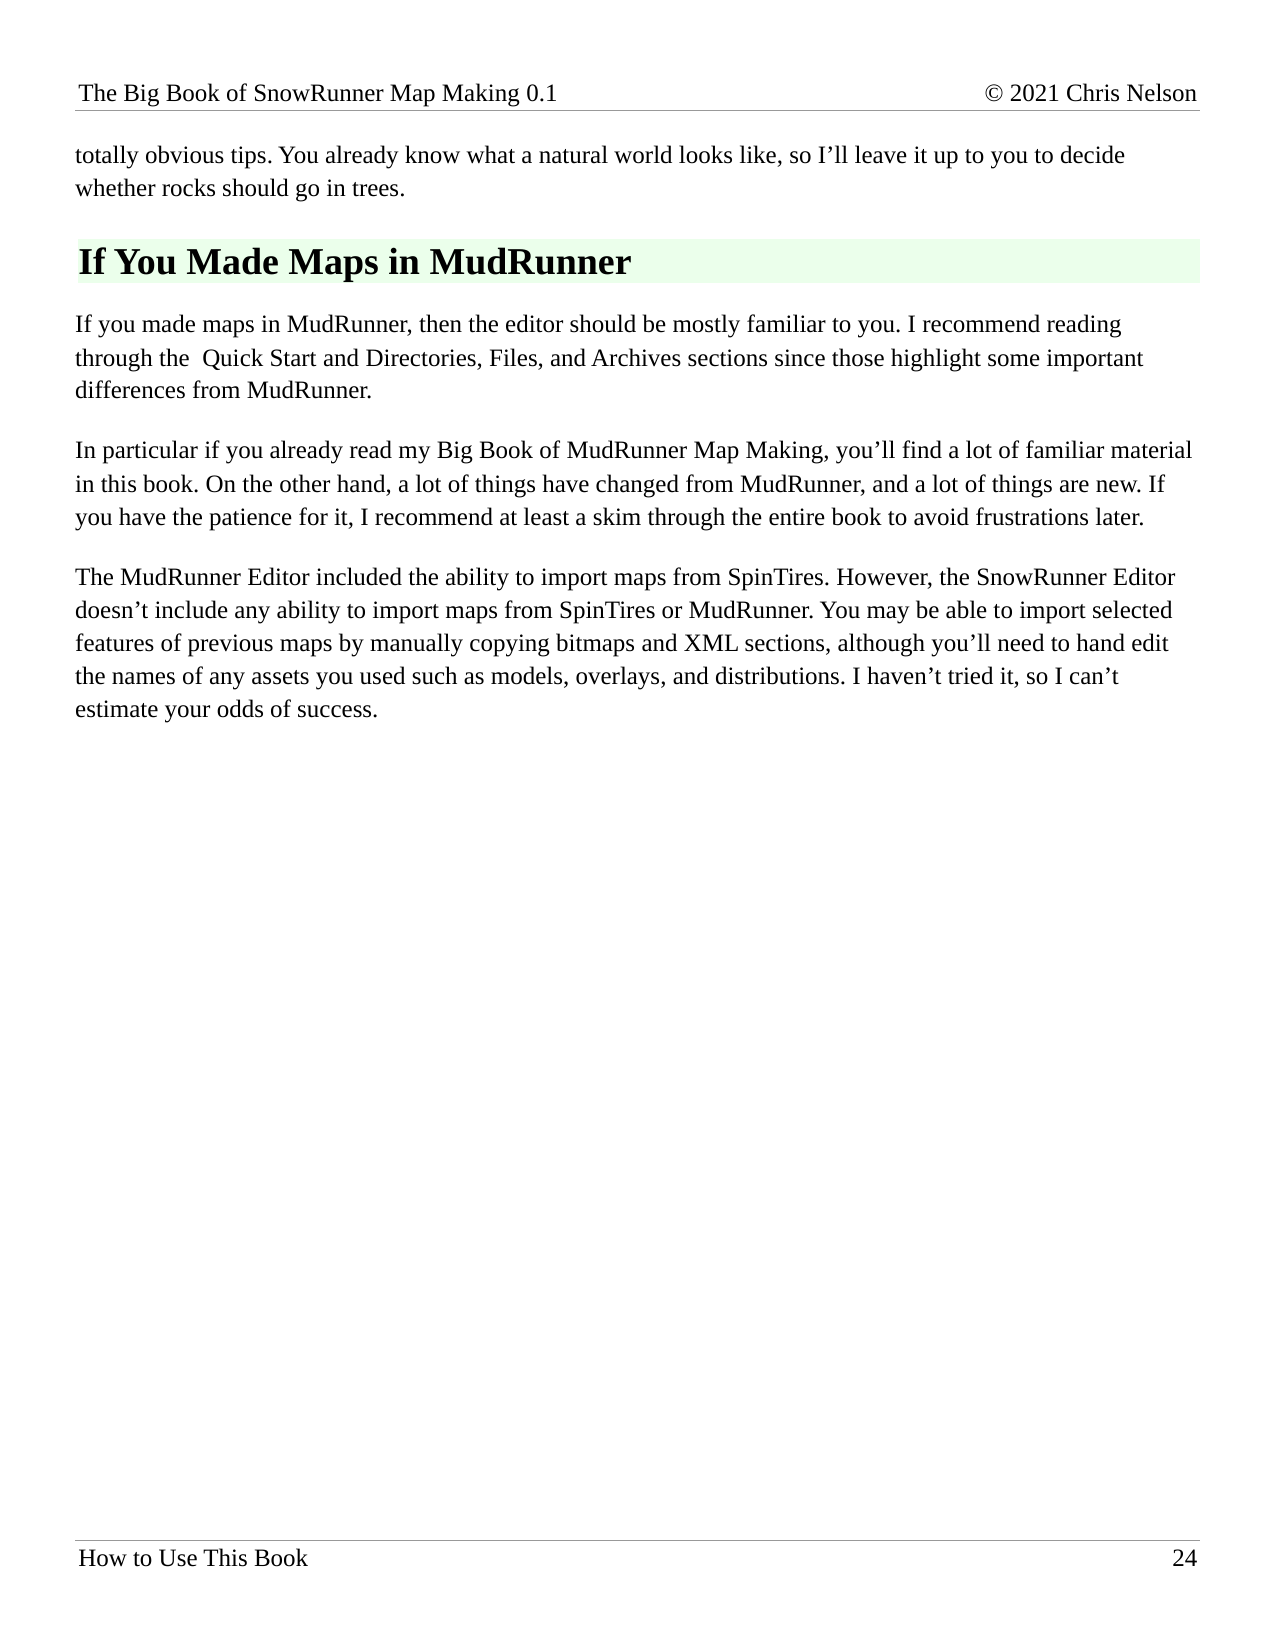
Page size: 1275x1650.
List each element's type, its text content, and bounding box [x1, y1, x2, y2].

text The MudRunner Editor included the ability to import maps from SpinTires. However, the SnowRunner Editor doesn’t include any ability to import maps from SpinTires or MudRunner. You may be able to import selected features of previous maps by manually copying bitmaps and XML sections, although you’ll need to hand edit the names of any assets you used such as models, overlays, and distributions. I haven’t tried it, so I can’t estimate your odds of success. [75, 562, 1200, 722]
text In particular if you already read my Big Book of MudRunner Map Making, you’ll find a lot of familiar material in this book. On the other hand, a lot of things have changed from MudRunner, and a lot of things are new. If you have the patience for it, I recommend at least a skim through the entire book to avoid frustrations later. [75, 436, 1200, 530]
subtitle If You Made Maps in MudRunner [78, 239, 1200, 283]
text totally obvious tips. You already know what a natural world looks like, so I’ll leave it up to you to decide whether rocks should go in trees. [75, 140, 1200, 202]
text If you made maps in MudRunner, then the editor should be mostly familiar to you. I recommend reading through the Quick Start and Directories, Files, and Archives sections since those highlight some important differences from MudRunner. [75, 309, 1200, 404]
